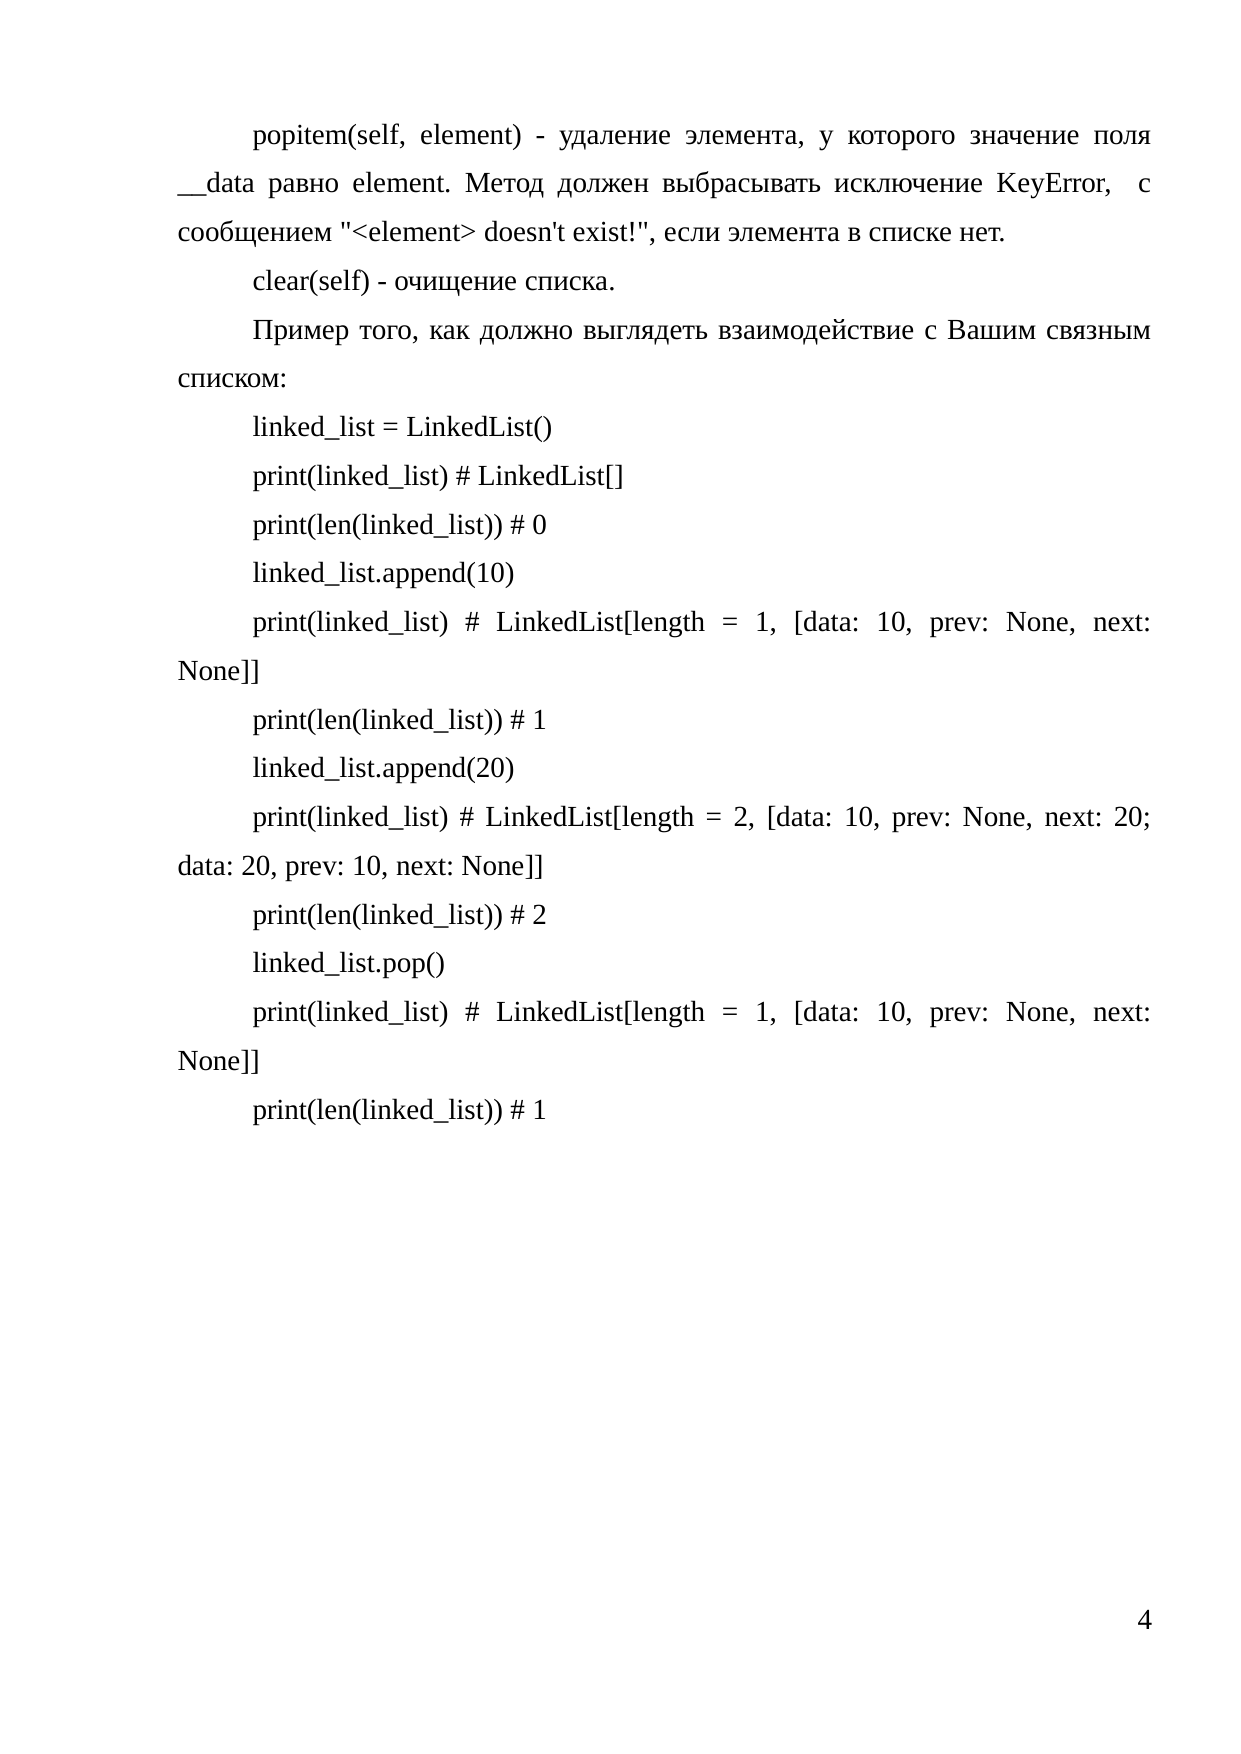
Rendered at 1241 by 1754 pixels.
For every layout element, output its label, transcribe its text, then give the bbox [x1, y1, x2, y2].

text print(linked_list) # LinkedList[length = 2, [data: 10, prev: None, next: 20; data: 20, prev: 10, next: None]] [177, 801, 1152, 882]
text popitem(self, element) - удаление элемента, у которого значение поля __data равно element. Метод должен выбрасывать исключение KeyError, с сообщением "<element> doesn't exist!", если элемента в списке нет. [177, 118, 1152, 248]
text print(len(linked_list)) # 2 [177, 898, 1152, 931]
text print(linked_list) # LinkedList[length = 1, [data: 10, prev: None, next: None]] [177, 996, 1152, 1077]
text print(len(linked_list)) # 0 [177, 508, 1152, 541]
text print(len(linked_list)) # 1 [177, 703, 1152, 736]
text linked_list = LinkedList() [177, 411, 1152, 443]
text linked_list.append(20) [177, 752, 1152, 784]
text linked_list.append(10) [177, 557, 1152, 589]
text print(linked_list) # LinkedList[length = 1, [data: 10, prev: None, next: None]] [177, 606, 1152, 687]
text clear(self) - очищение списка. [177, 264, 1152, 297]
text linked_list.pop() [177, 947, 1152, 979]
text Пример того, как должно выглядеть взаимодействие с Вашим связным списком: [177, 313, 1152, 394]
text print(len(linked_list)) # 1 [177, 1093, 1152, 1126]
text print(linked_list) # LinkedList[] [177, 459, 1152, 492]
